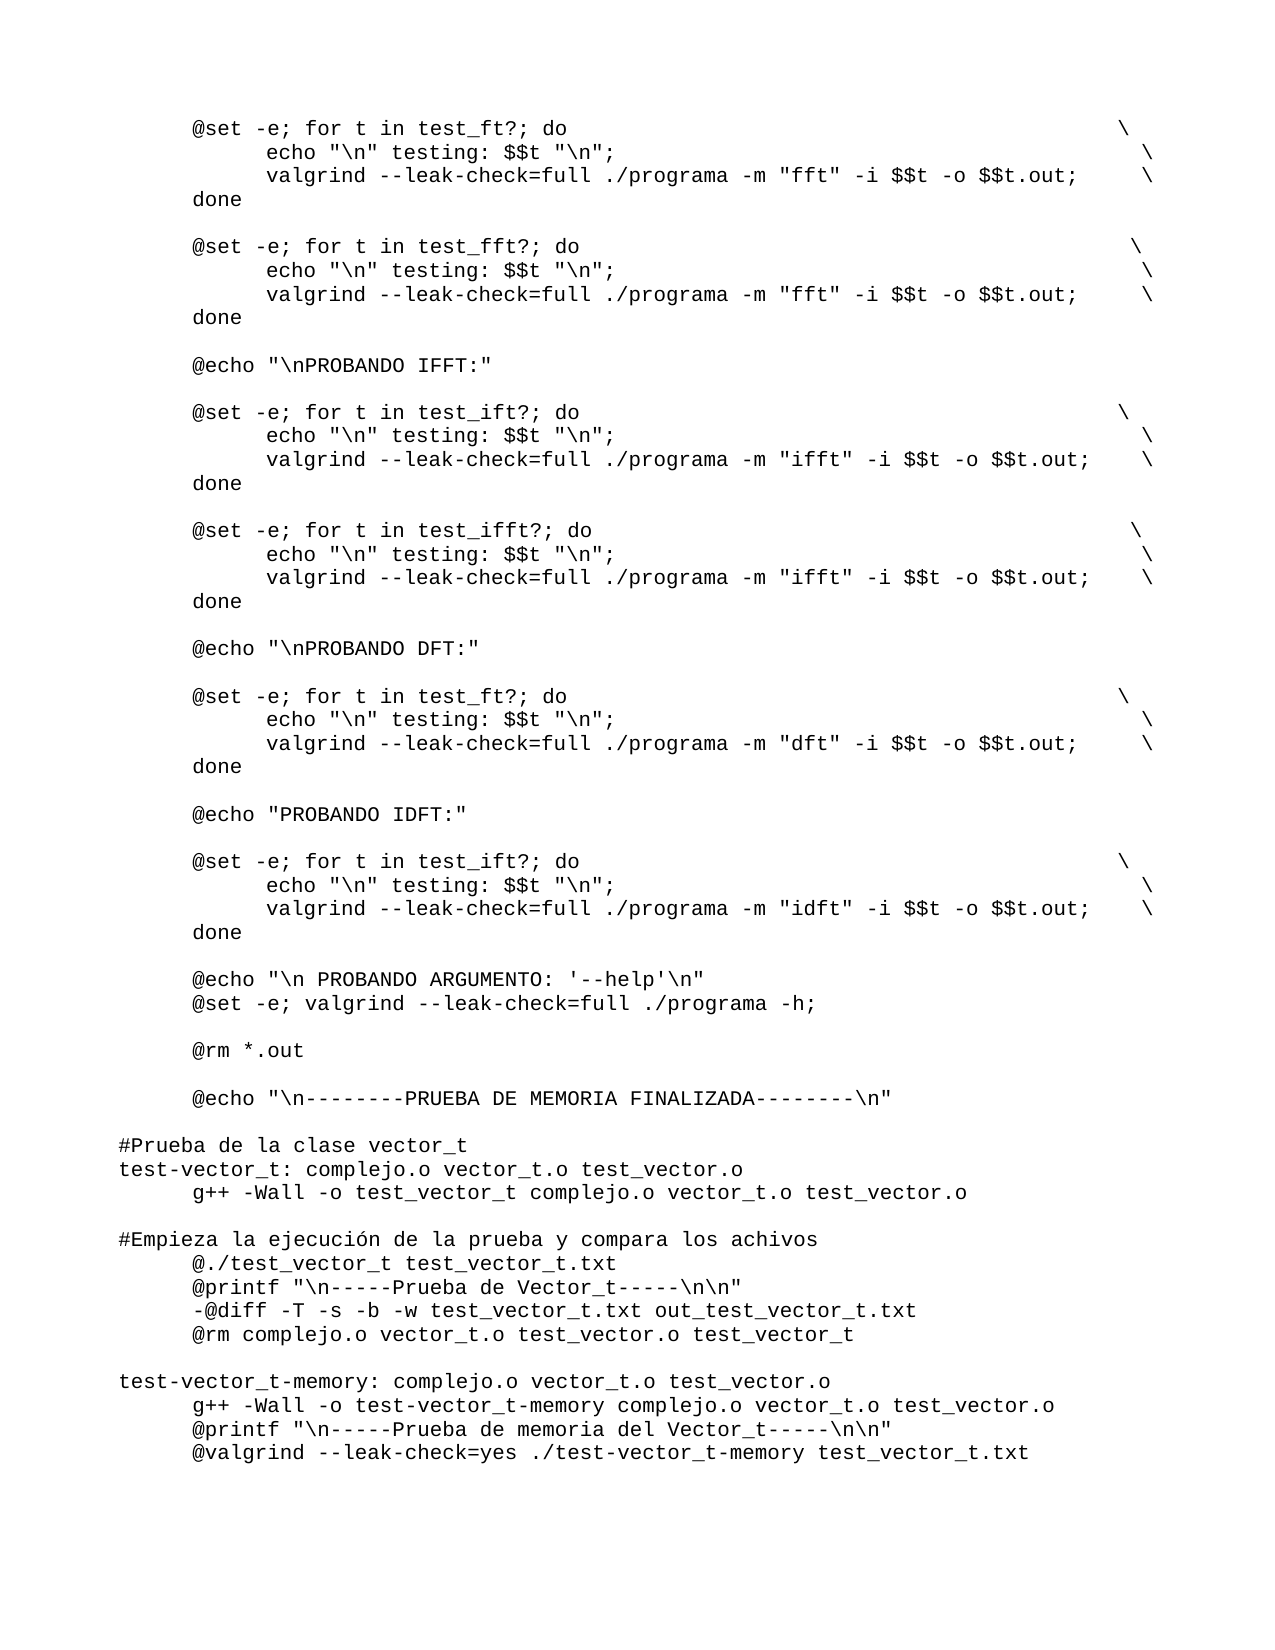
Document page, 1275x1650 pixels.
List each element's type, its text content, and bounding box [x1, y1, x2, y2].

text #Empieza la ejecución de la prueba y compara los achivos [118, 1229, 1157, 1253]
text @echo "\n PROBANDO ARGUMENTO: '--help'\n" [118, 969, 1157, 993]
text -@diff -T -s -b -w test_vector_t.txt out_test_vector_t.txt [118, 1300, 1157, 1324]
text done [118, 922, 1157, 946]
text @rm *.out [118, 1040, 1157, 1064]
text echo "\n" testing: $$t "\n"; \ [118, 426, 1157, 449]
text valgrind --leak-check=full ./programa -m "idft" -i $$t -o $$t.out; \ [118, 898, 1157, 922]
text valgrind --leak-check=full ./programa -m "ifft" -i $$t -o $$t.out; \ [118, 449, 1157, 473]
text valgrind --leak-check=full ./programa -m "dft" -i $$t -o $$t.out; \ [118, 733, 1157, 757]
text @valgrind --leak-check=yes ./test-vector_t-memory test_vector_t.txt [118, 1442, 1157, 1466]
text @printf "\n-----Prueba de Vector_t-----\n\n" [118, 1277, 1157, 1300]
text @printf "\n-----Prueba de memoria del Vector_t-----\n\n" [118, 1419, 1157, 1442]
text echo "\n" testing: $$t "\n"; \ [118, 875, 1157, 898]
text @rm complejo.o vector_t.o test_vector.o test_vector_t [118, 1324, 1157, 1348]
text @set -e; for t in test_ift?; do \ [118, 851, 1157, 875]
text done [118, 307, 1157, 331]
text @echo "\n--------PRUEBA DE MEMORIA FINALIZADA--------\n" [118, 1088, 1157, 1111]
text done [118, 473, 1157, 496]
text test-vector_t-memory: complejo.o vector_t.o test_vector.o [118, 1371, 1157, 1395]
text echo "\n" testing: $$t "\n"; \ [118, 709, 1157, 733]
text @echo "\nPROBANDO IFFT:" [118, 354, 1157, 378]
text @echo "PROBANDO IDFT:" [118, 804, 1157, 827]
text @set -e; for t in test_ift?; do \ [118, 402, 1157, 426]
text echo "\n" testing: $$t "\n"; \ [118, 260, 1157, 284]
text valgrind --leak-check=full ./programa -m "fft" -i $$t -o $$t.out; \ [118, 284, 1157, 307]
text @set -e; valgrind --leak-check=full ./programa -h; [118, 993, 1157, 1017]
text done [118, 757, 1157, 780]
text g++ -Wall -o test-vector_t-memory complejo.o vector_t.o test_vector.o [118, 1395, 1157, 1419]
text #Prueba de la clase vector_t [118, 1135, 1157, 1158]
text g++ -Wall -o test_vector_t complejo.o vector_t.o test_vector.o [118, 1182, 1157, 1206]
text done [118, 591, 1157, 615]
text valgrind --leak-check=full ./programa -m "fft" -i $$t -o $$t.out; \ [118, 165, 1157, 189]
text @echo "\nPROBANDO DFT:" [118, 638, 1157, 662]
text @set -e; for t in test_ft?; do \ [118, 118, 1157, 142]
text echo "\n" testing: $$t "\n"; \ [118, 544, 1157, 567]
text done [118, 189, 1157, 213]
text valgrind --leak-check=full ./programa -m "ifft" -i $$t -o $$t.out; \ [118, 567, 1157, 591]
text @./test_vector_t test_vector_t.txt [118, 1253, 1157, 1277]
text @set -e; for t in test_ifft?; do \ [118, 520, 1157, 544]
text test-vector_t: complejo.o vector_t.o test_vector.o [118, 1158, 1157, 1182]
text echo "\n" testing: $$t "\n"; \ [118, 142, 1157, 165]
text @set -e; for t in test_ft?; do \ [118, 686, 1157, 709]
text @set -e; for t in test_fft?; do \ [118, 236, 1157, 260]
